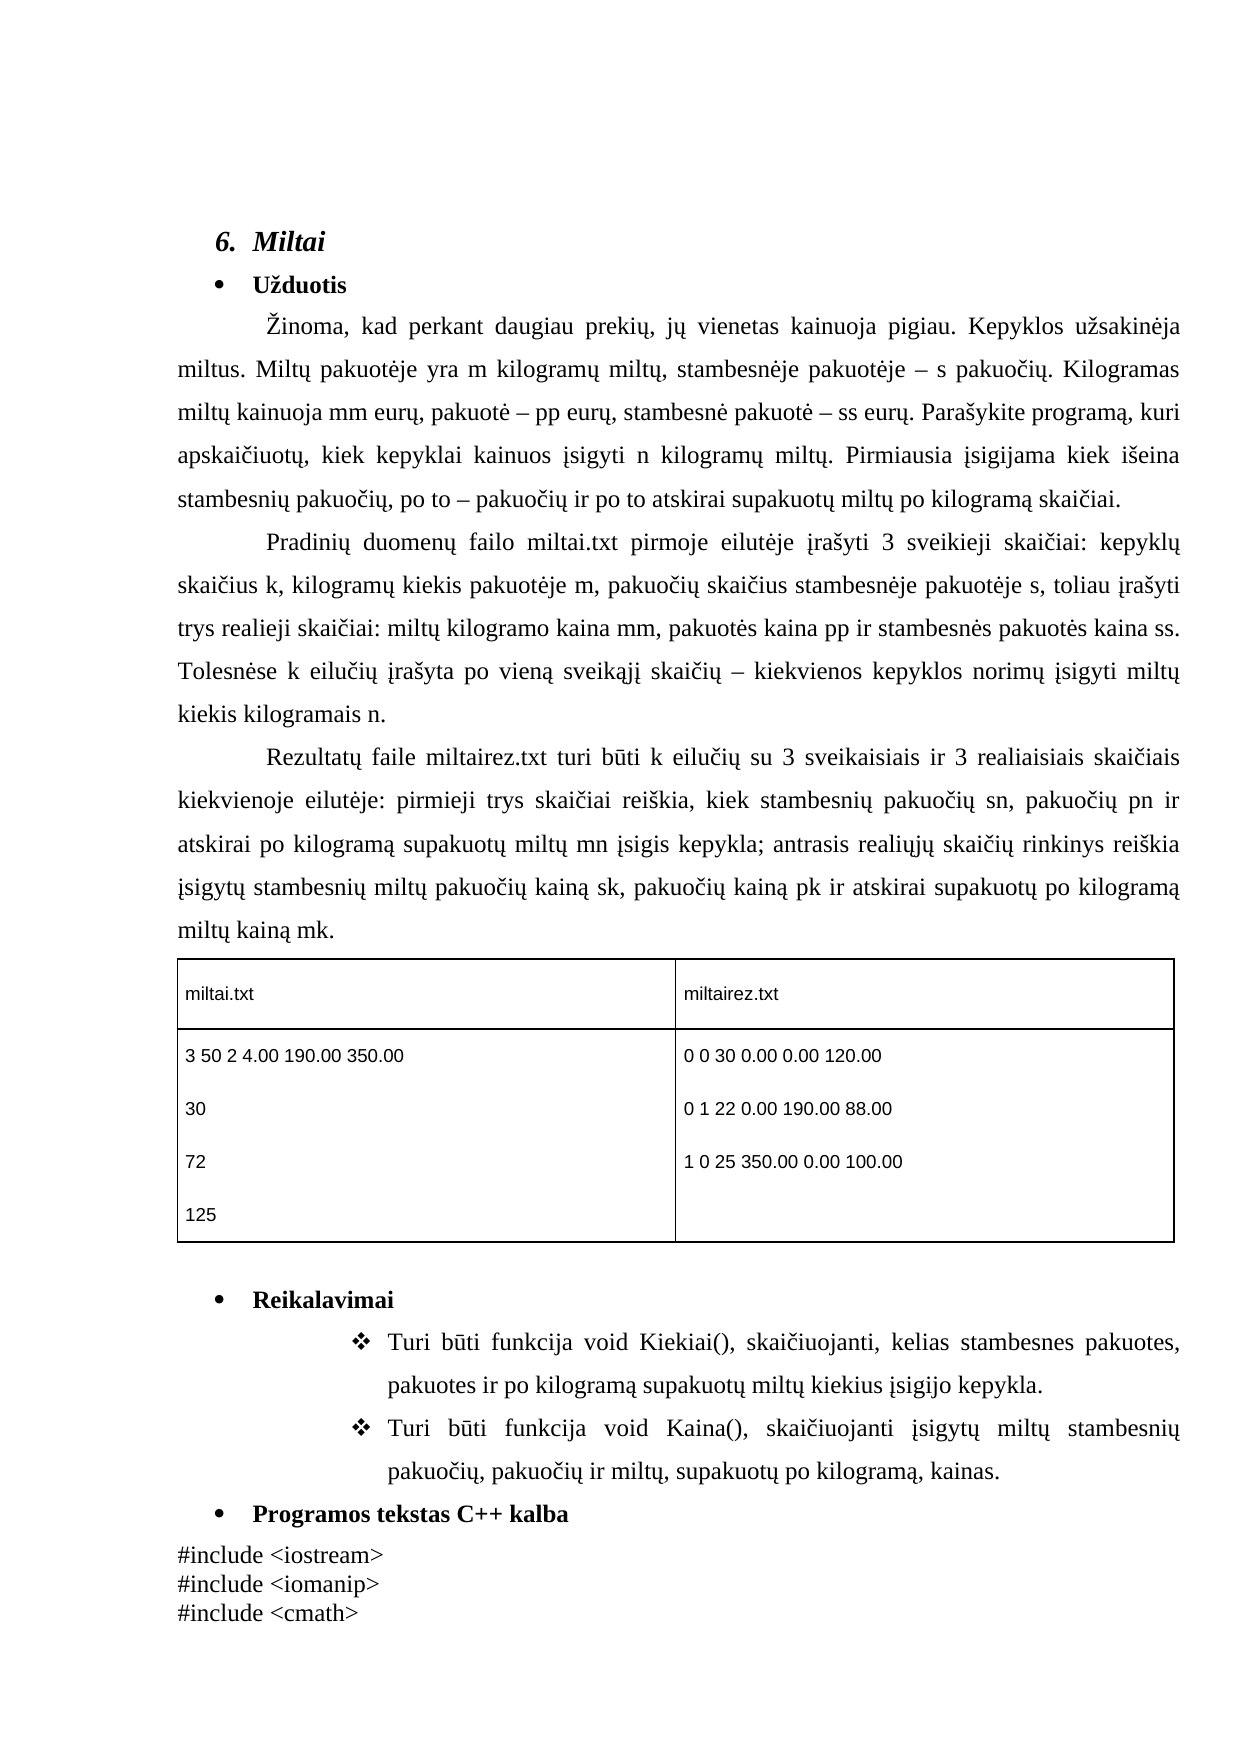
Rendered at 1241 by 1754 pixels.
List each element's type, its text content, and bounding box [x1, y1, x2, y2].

text Rezultatų faile miltairez.txt turi būti k eilučių su 3 sveikaisiais ir 3 realiaisiais skaičiais kiekvienoje eilutėje: pirmieji trys skaičiai reiškia, kiek stambesnių pakuočių sn, pakuočių pn ir atskirai po kilogramą supakuotų miltų mn įsigis kepykla; antrasis realiųjų skaičių rinkinys reiškia įsigytų stambesnių miltų pakuočių kainą sk, pakuočių kainą pk ir atskirai supakuotų po kilogramą miltų kainą mk. [177, 742, 1181, 944]
text #include <cmath> [177, 1598, 1181, 1627]
table_cell 3 50 2 4.00 190.00 350.00 30 72 125 [178, 1030, 675, 1241]
list Turi būti funkcija void Kiekiai(), skaičiuojanti, kelias stambesnes pakuotes, pakuotes ir po kilogramą supakuotų miltų kiekius įsigijo kepykla. [350, 1327, 1181, 1399]
table_header miltairez.txt [676, 960, 1173, 1028]
list Užduotis [215, 270, 1181, 299]
text Žinoma, kad perkant daugiau prekių, jų vienetas kainuoja pigiau. Kepyklos užsakinėja miltus. Miltų pakuotėje yra m kilogramų miltų, stambesnėje pakuotėje – s pakuočių. Kilogramas miltų kainuoja mm eurų, pakuotė – pp eurų, stambesnė pakuotė – ss eurų. Parašykite programą, kuri apskaičiuotų, kiek kepyklai kainuos įsigyti n kilogramų miltų. Pirmiausia įsigijama kiek išeina stambesnių pakuočių, po to – pakuočių ir po to atskirai supakuotų miltų po kilogramą skaičiai. [177, 311, 1181, 512]
list Reikalavimai [215, 1286, 1181, 1314]
text #include <iomanip> [177, 1569, 1181, 1598]
text #include <iostream> [177, 1541, 1181, 1569]
list Miltai [215, 224, 1181, 257]
table_header miltai.txt [178, 960, 675, 1028]
list Turi būti funkcija void Kaina(), skaičiuojanti įsigytų miltų stambesnių pakuočių, pakuočių ir miltų, supakuotų po kilogramą, kainas. [350, 1413, 1181, 1485]
text Pradinių duomenų failo miltai.txt pirmoje eilutėje įrašyti 3 sveikieji skaičiai: kepyklų skaičius k, kilogramų kiekis pakuotėje m, pakuočių skaičius stambesnėje pakuotėje s, toliau įrašyti trys realieji skaičiai: miltų kilogramo kaina mm, pakuotės kaina pp ir stambesnės pakuotės kaina ss. Tolesnėse k eilučių įrašyta po vieną sveikąjį skaičių – kiekvienos kepyklos norimų įsigyti miltų kiekis kilogramais n. [177, 527, 1181, 728]
table_cell 0 0 30 0.00 0.00 120.00 0 1 22 0.00 190.00 88.00 1 0 25 350.00 0.00 100.00 [676, 1030, 1173, 1241]
list Programos tekstas C++ kalba [215, 1499, 1181, 1528]
